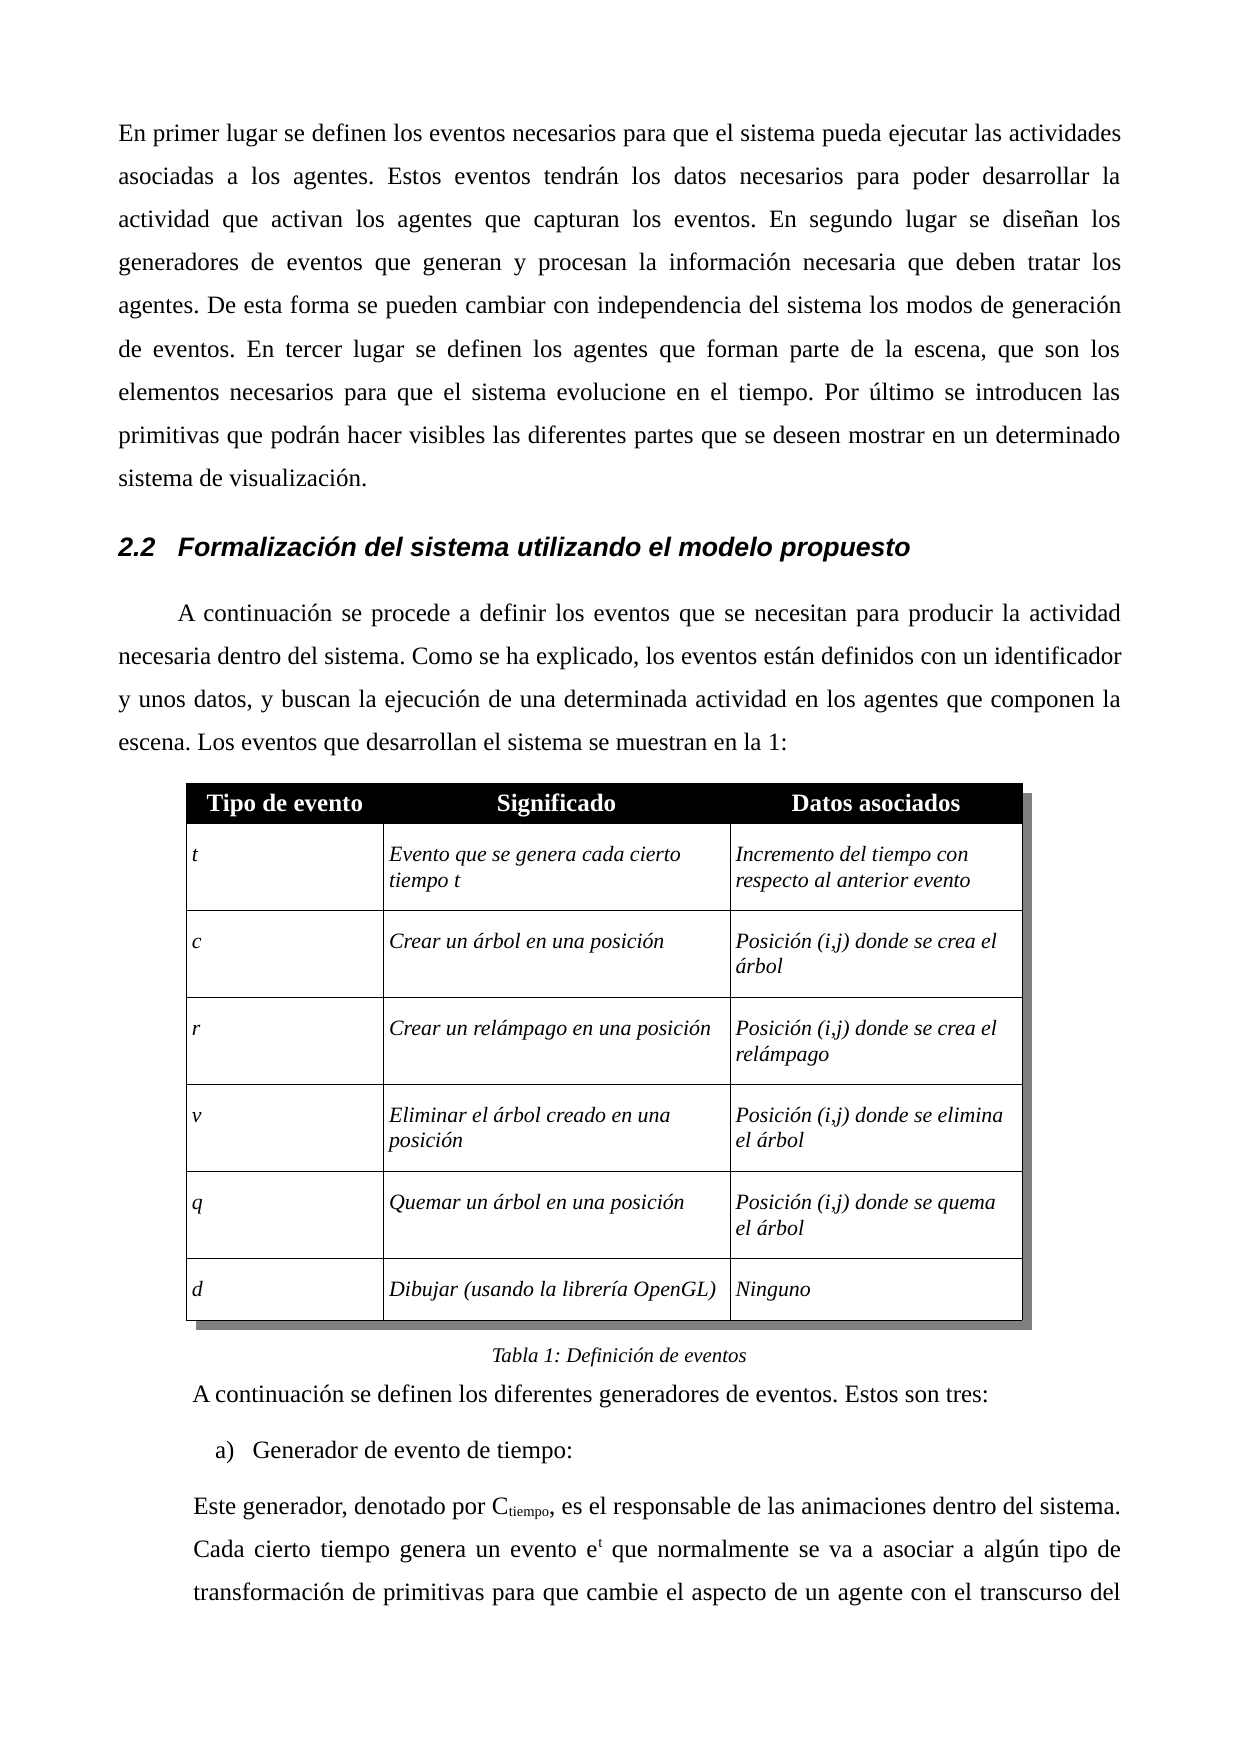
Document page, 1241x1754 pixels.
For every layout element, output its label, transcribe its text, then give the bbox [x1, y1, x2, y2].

table_cell Crear un relámpago en una posición [384, 998, 730, 1084]
text En primer lugar se definen los eventos necesarios para que el sistema pueda ejecutar las actividades asociadas a los agentes. Estos eventos tendrán los datos necesarios para poder desarrollar la actividad que activan los agentes que capturan los eventos. En segundo lugar se diseñan los generadores de eventos que generan y procesan la información necesaria que deben tratar los agentes. De esta forma se pueden cambiar con independencia del sistema los modos de generación de eventos. En tercer lugar se definen los agentes que forman parte de la escena, que son los elementos necesarios para que el sistema evolucione en el tiempo. Por último se introducen las primitivas que podrán hacer visibles las diferentes partes que se deseen mostrar en un determinado sistema de visualización. [118, 118, 1122, 492]
text A continuación se definen los diferentes generadores de eventos. Estos son tres: [118, 1379, 1122, 1408]
table_cell Posición (i,j) donde se crea el árbol [731, 911, 1022, 997]
subtitle Formalización del sistema utilizando el modelo propuesto [118, 531, 1122, 562]
table_cell d [187, 1259, 383, 1320]
table_cell Crear un árbol en una posición [384, 911, 730, 997]
table_header Datos asociados [731, 784, 1022, 823]
list Este generador, denotado por Ctiempo, es el responsable de las animaciones dentro del sistema. Cada cierto tiempo genera un evento et que normalmente se va a asociar a algún tipo de transformación de primitivas para que cambie el aspecto de un agente con el transcurso del [156, 1491, 1122, 1606]
table_cell Posición (i,j) donde se quema el árbol [731, 1172, 1022, 1258]
text A continuación se procede a definir los eventos que se necesitan para producir la actividad necesaria dentro del sistema. Como se ha explicado, los eventos están definidos con un identificador y unos datos, y buscan la ejecución de una determinada actividad en los agentes que componen la escena. Los eventos que desarrollan el sistema se muestran en la Tabla 1: [118, 598, 1122, 756]
text Tabla 1: Definición de eventos [118, 1343, 1122, 1367]
table_cell Incremento del tiempo con respecto al anterior evento [731, 824, 1022, 910]
table_cell Eliminar el árbol creado en una posición [384, 1085, 730, 1171]
table_cell Posición (i,j) donde se crea el relámpago [731, 998, 1022, 1084]
table_cell r [187, 998, 383, 1084]
table_cell Evento que se genera cada cierto tiempo t [384, 824, 730, 910]
table_header Tipo de evento [187, 784, 383, 823]
table_cell Dibujar (usando la librería OpenGL) [384, 1259, 730, 1320]
table_cell v [187, 1085, 383, 1171]
table_cell Ninguno [731, 1259, 1022, 1320]
table_cell t [187, 824, 383, 910]
table_cell c [187, 911, 383, 997]
table_header Significado [384, 784, 730, 823]
table_cell Quemar un árbol en una posición [384, 1172, 730, 1258]
table_cell Posición (i,j) donde se elimina el árbol [731, 1085, 1022, 1171]
table_cell q [187, 1172, 383, 1258]
list Generador de evento de tiempo: [156, 1435, 1122, 1464]
